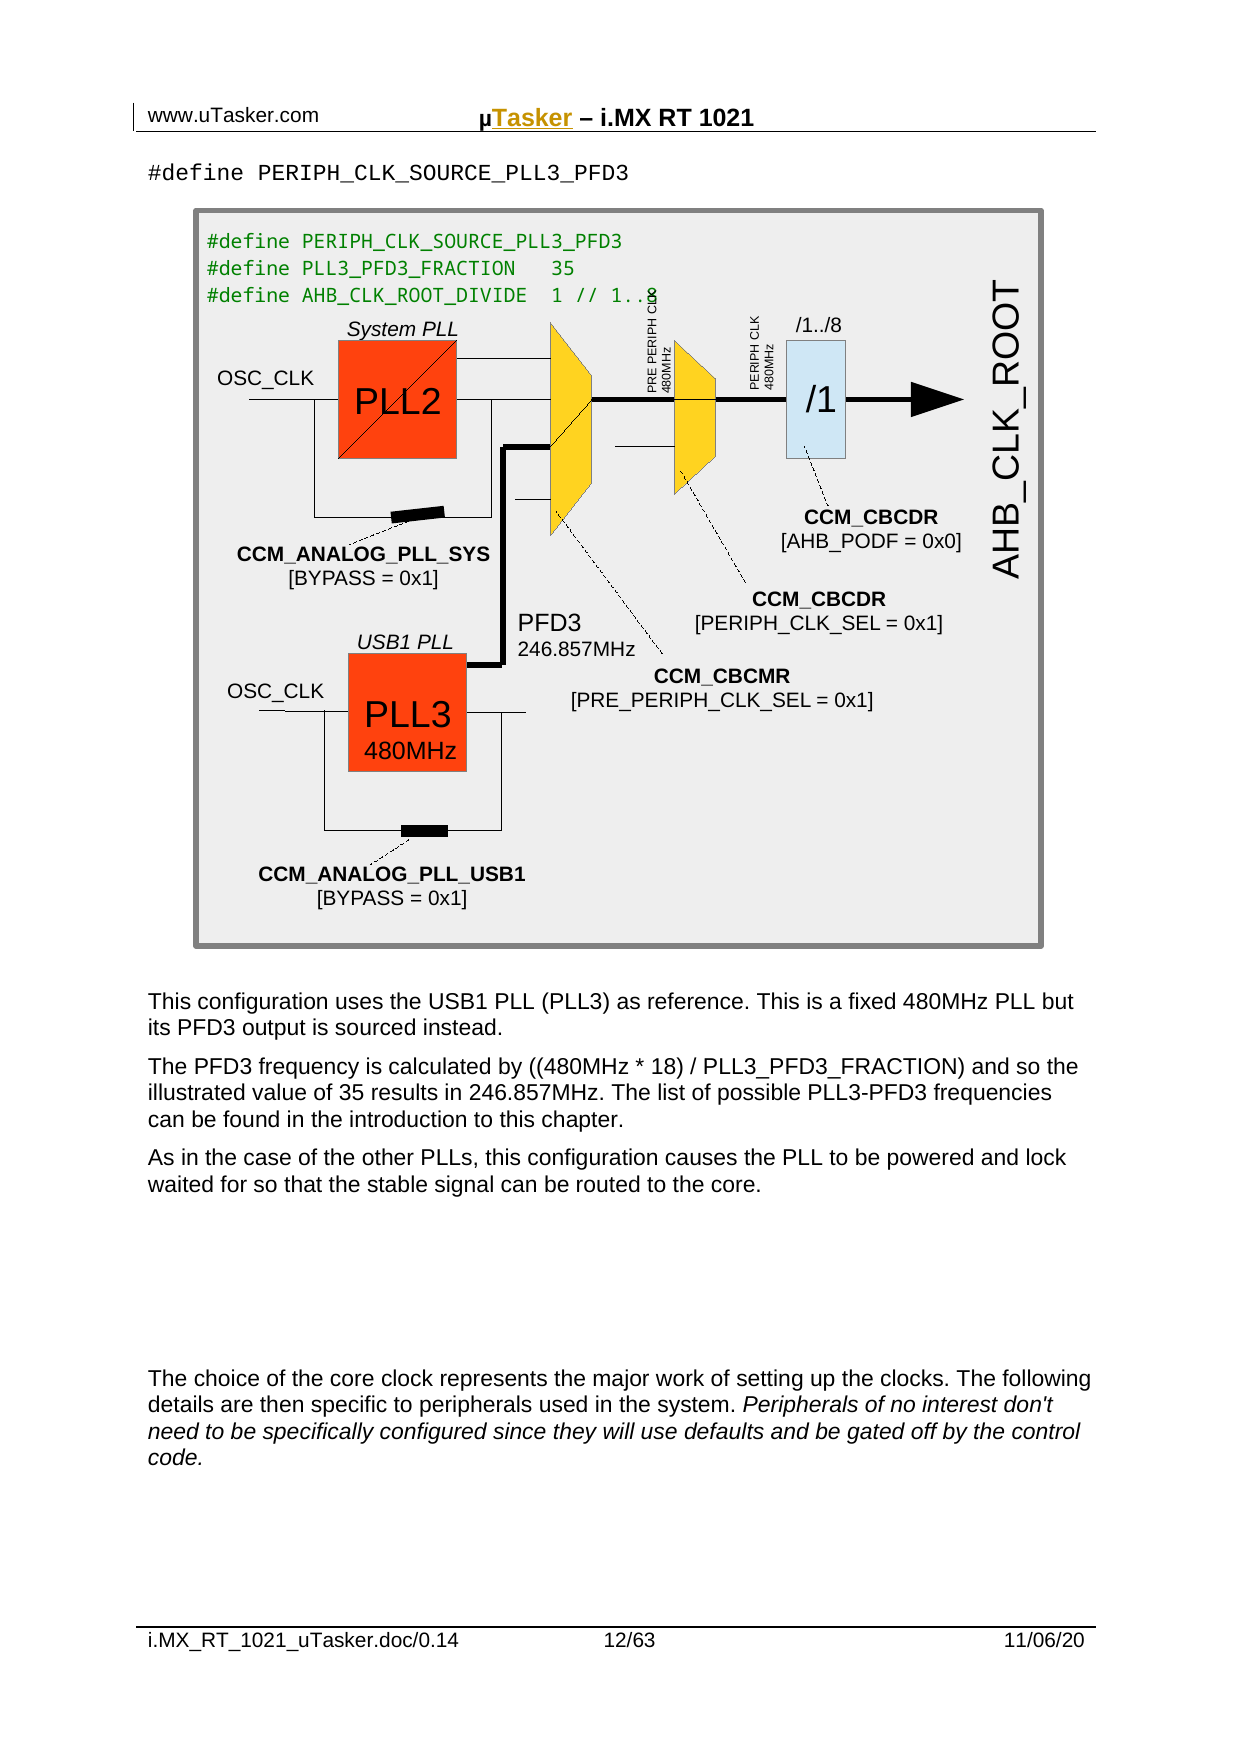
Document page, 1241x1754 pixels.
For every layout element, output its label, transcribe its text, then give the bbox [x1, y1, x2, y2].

text As in the case of the other PLLs, this configuration causes the PLL to be powered and lock waited for so that the stable signal can be routed to the core. [148, 1144, 1093, 1197]
text The PFD3 frequency is calculated by ((480MHz * 18) / PLL3_PFD3_FRACTION) and so the illustrated value of 35 results in 246.857MHz. The list of possible PLL3-PFD3 frequencies can be found in the introduction to this chapter. [148, 1053, 1093, 1132]
text The choice of the core clock represents the major work of setting up the clocks. The following details are then specific to peripherals used in the system. Peripherals of no interest don't need to be specifically configured since they will use defaults and be gated off by the control code. [148, 1365, 1093, 1470]
text This configuration uses the USB1 PLL (PLL3) as reference. This is a fixed 480MHz PLL but its PFD3 output is sourced instead. [148, 988, 1093, 1040]
text #define PERIPH_CLK_SOURCE_PLL3_PFD3 [148, 161, 1093, 975]
